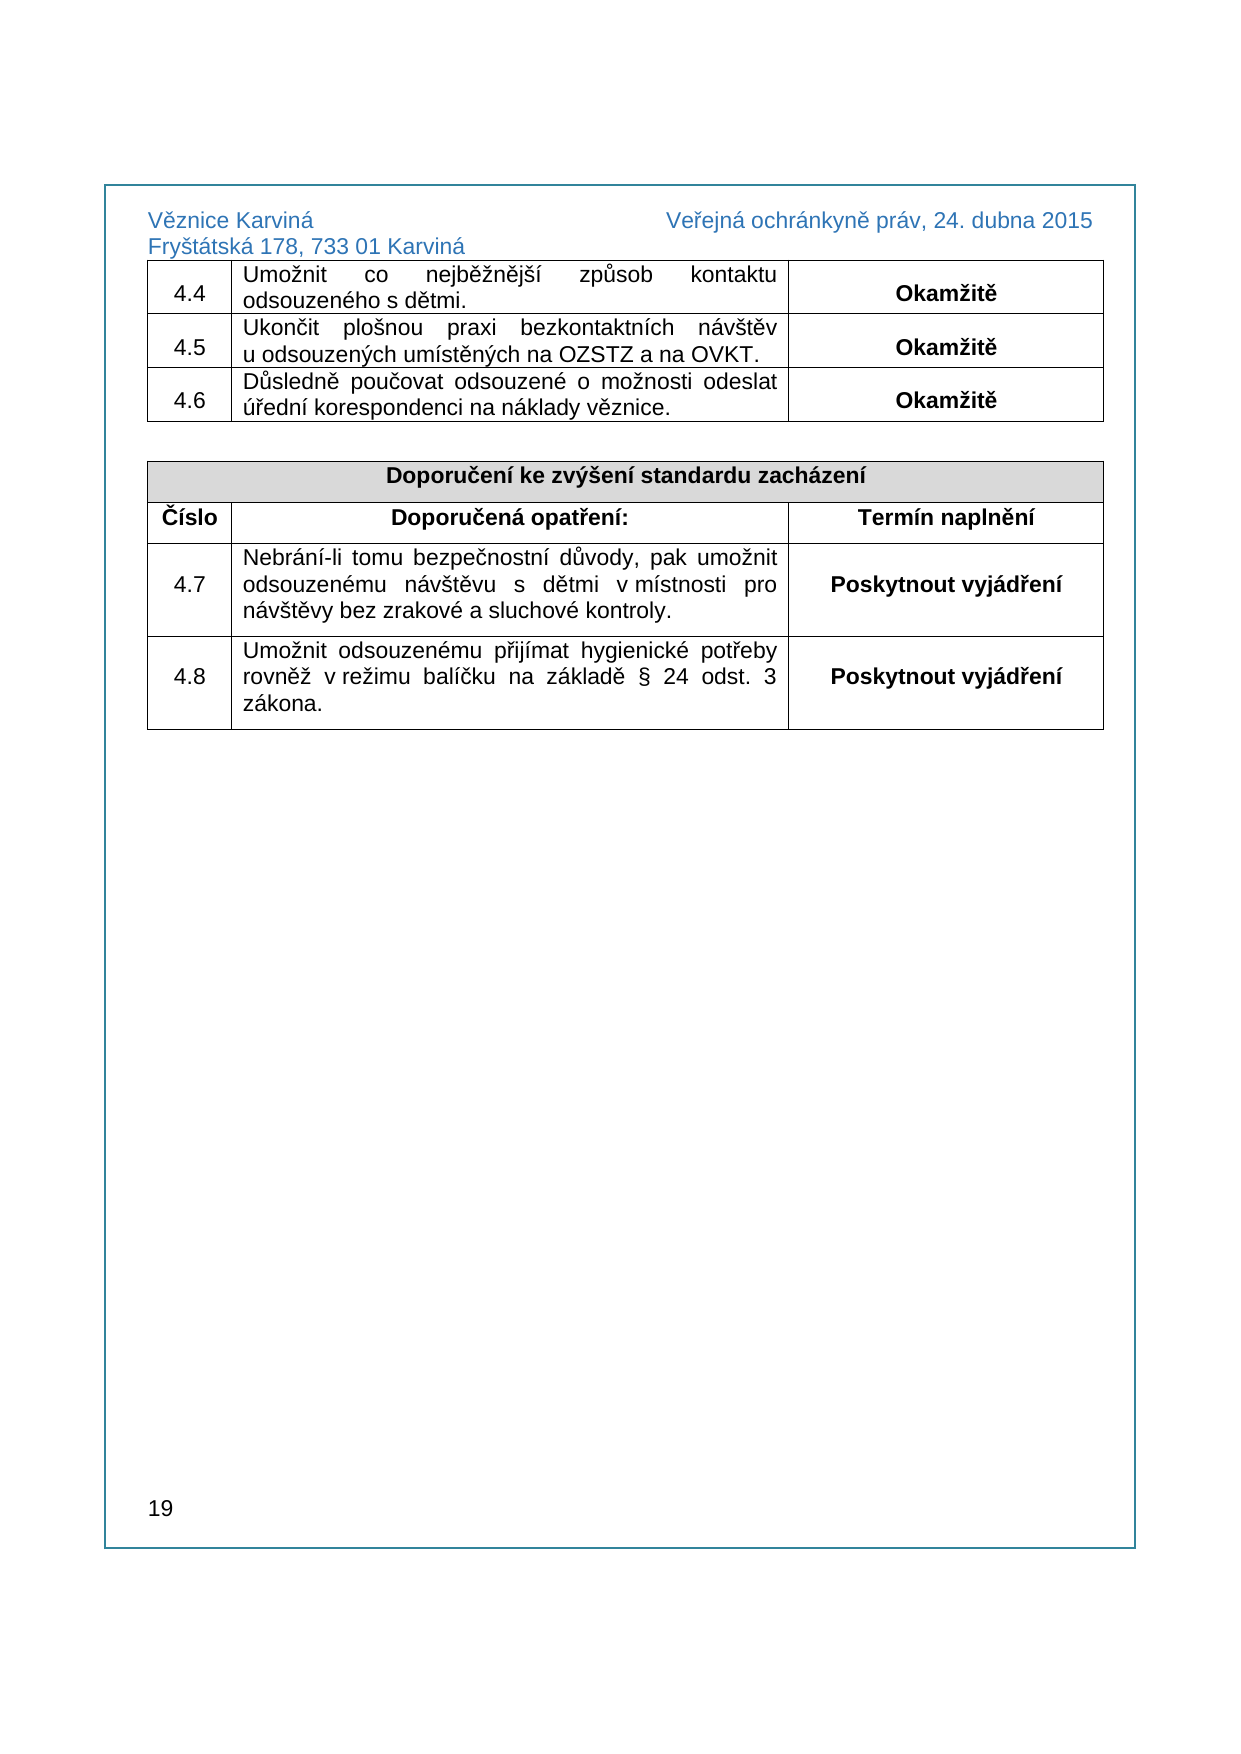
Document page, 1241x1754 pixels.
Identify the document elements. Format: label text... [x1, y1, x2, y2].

table_cell Důsledně poučovat odsouzené o možnosti odeslat úřední korespondenci na náklady věznice. [232, 368, 788, 421]
table_cell 4.5 [148, 314, 231, 367]
table_cell Číslo [148, 503, 231, 543]
table_cell Poskytnout vyjádření [789, 544, 1103, 636]
table_cell Ukončit plošnou praxi bezkontaktních návštěv u odsouzených umístěných na OZSTZ a na OVKT. [232, 314, 788, 367]
table_cell Termín naplnění [789, 503, 1103, 543]
table_cell Okamžitě [789, 261, 1103, 313]
table_cell Doporučená opatření: [232, 503, 788, 543]
table_header Doporučení ke zvýšení standardu zacházení [148, 462, 1103, 502]
table_cell Okamžitě [789, 368, 1103, 421]
table_cell Poskytnout vyjádření [789, 637, 1103, 728]
table_cell Okamžitě [789, 314, 1103, 367]
table_cell Umožnit odsouzenému přijímat hygienické potřeby rovněž v režimu balíčku na základě § 24 odst. 3 zákona. [232, 637, 788, 728]
table_cell 4.6 [148, 368, 231, 421]
table_cell 4.4 [148, 261, 231, 313]
table_cell 4.7 [148, 544, 231, 636]
table_cell 4.8 [148, 637, 231, 728]
table_cell Umožnit co nejběžnější způsob kontaktu odsouzeného s dětmi. [232, 261, 788, 313]
table_cell Nebrání-li tomu bezpečnostní důvody, pak umožnit odsouzenému návštěvu s dětmi v místnosti pro návštěvy bez zrakové a sluchové kontroly. [232, 544, 788, 636]
